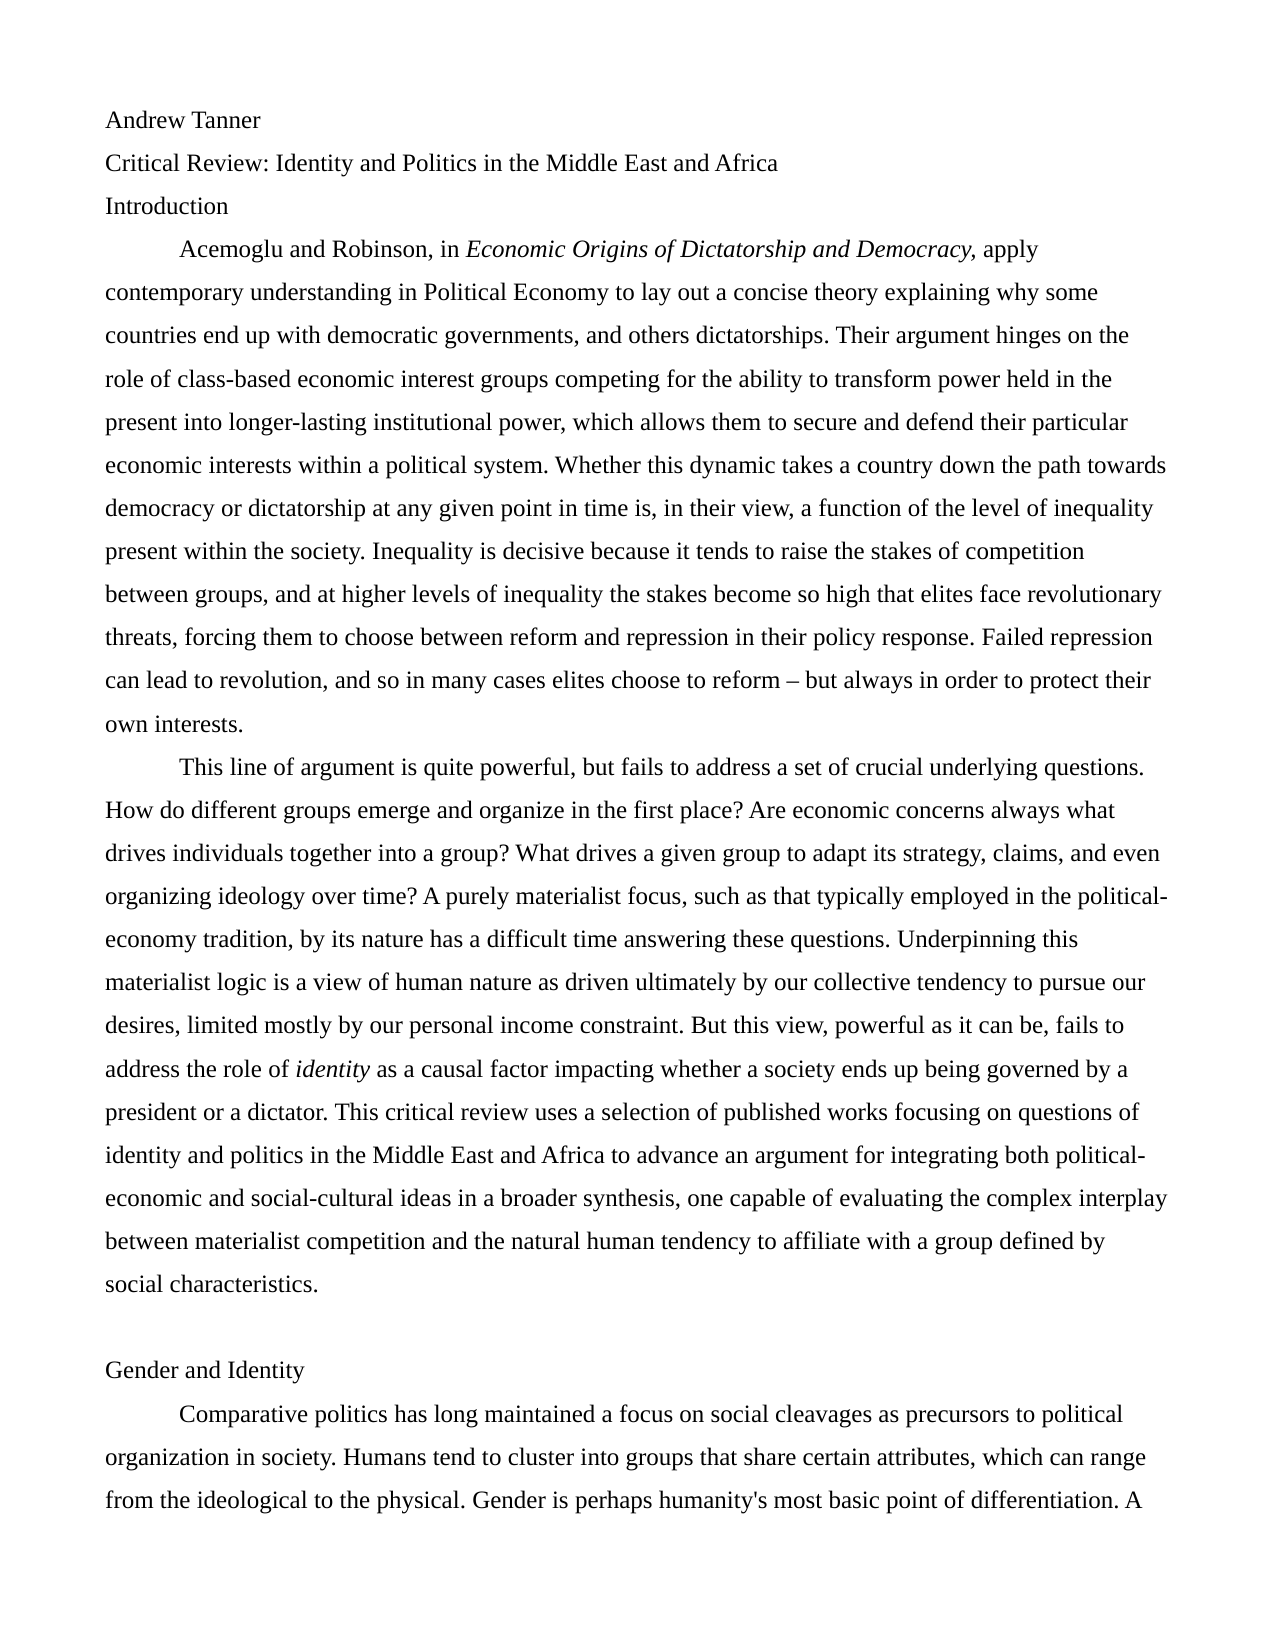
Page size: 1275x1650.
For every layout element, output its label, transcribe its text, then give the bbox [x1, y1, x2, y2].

text Andrew Tanner [105, 105, 1170, 134]
text Introduction [105, 191, 1170, 220]
text Comparative politics has long maintained a focus on social cleavages as precursors to political organization in society. Humans tend to cluster into groups that share certain attributes, which can range from the ideological to the physical. Gender is perhaps humanity's most basic point of differentiation. A [105, 1399, 1170, 1514]
text Critical Review: Identity and Politics in the Middle East and Africa [105, 148, 1170, 177]
text Gender and Identity [105, 1356, 1170, 1384]
text Acemoglu and Robinson, in Economic Origins of Dictatorship and Democracy, apply contemporary understanding in Political Economy to lay out a concise theory explaining why some countries end up with democratic governments, and others dictatorships. Their argument hinges on the role of class-based economic interest groups competing for the ability to transform power held in the present into longer-lasting institutional power, which allows them to secure and defend their particular economic interests within a political system. Whether this dynamic takes a country down the path towards democracy or dictatorship at any given point in time is, in their view, a function of the level of inequality present within the society. Inequality is decisive because it tends to raise the stakes of competition between groups, and at higher levels of inequality the stakes become so high that elites face revolutionary threats, forcing them to choose between reform and repression in their policy response. Failed repression can lead to revolution, and so in many cases elites choose to reform – but always in order to protect their own interests. [105, 234, 1170, 737]
text This line of argument is quite powerful, but fails to address a set of crucial underlying questions. How do different groups emerge and organize in the first place? Are economic concerns always what drives individuals together into a group? What drives a given group to adapt its strategy, claims, and even organizing ideology over time? A purely materialist focus, such as that typically employed in the political-economy tradition, by its nature has a difficult time answering these questions. Underpinning this materialist logic is a view of human nature as driven ultimately by our collective tendency to pursue our desires, limited mostly by our personal income constraint. But this view, powerful as it can be, fails to address the role of identity as a causal factor impacting whether a society ends up being governed by a president or a dictator. This critical review uses a selection of published works focusing on questions of identity and politics in the Middle East and Africa to advance an argument for integrating both political-economic and social-cultural ideas in a broader synthesis, one capable of evaluating the complex interplay between materialist competition and the natural human tendency to affiliate with a group defined by social characteristics. [105, 752, 1170, 1298]
